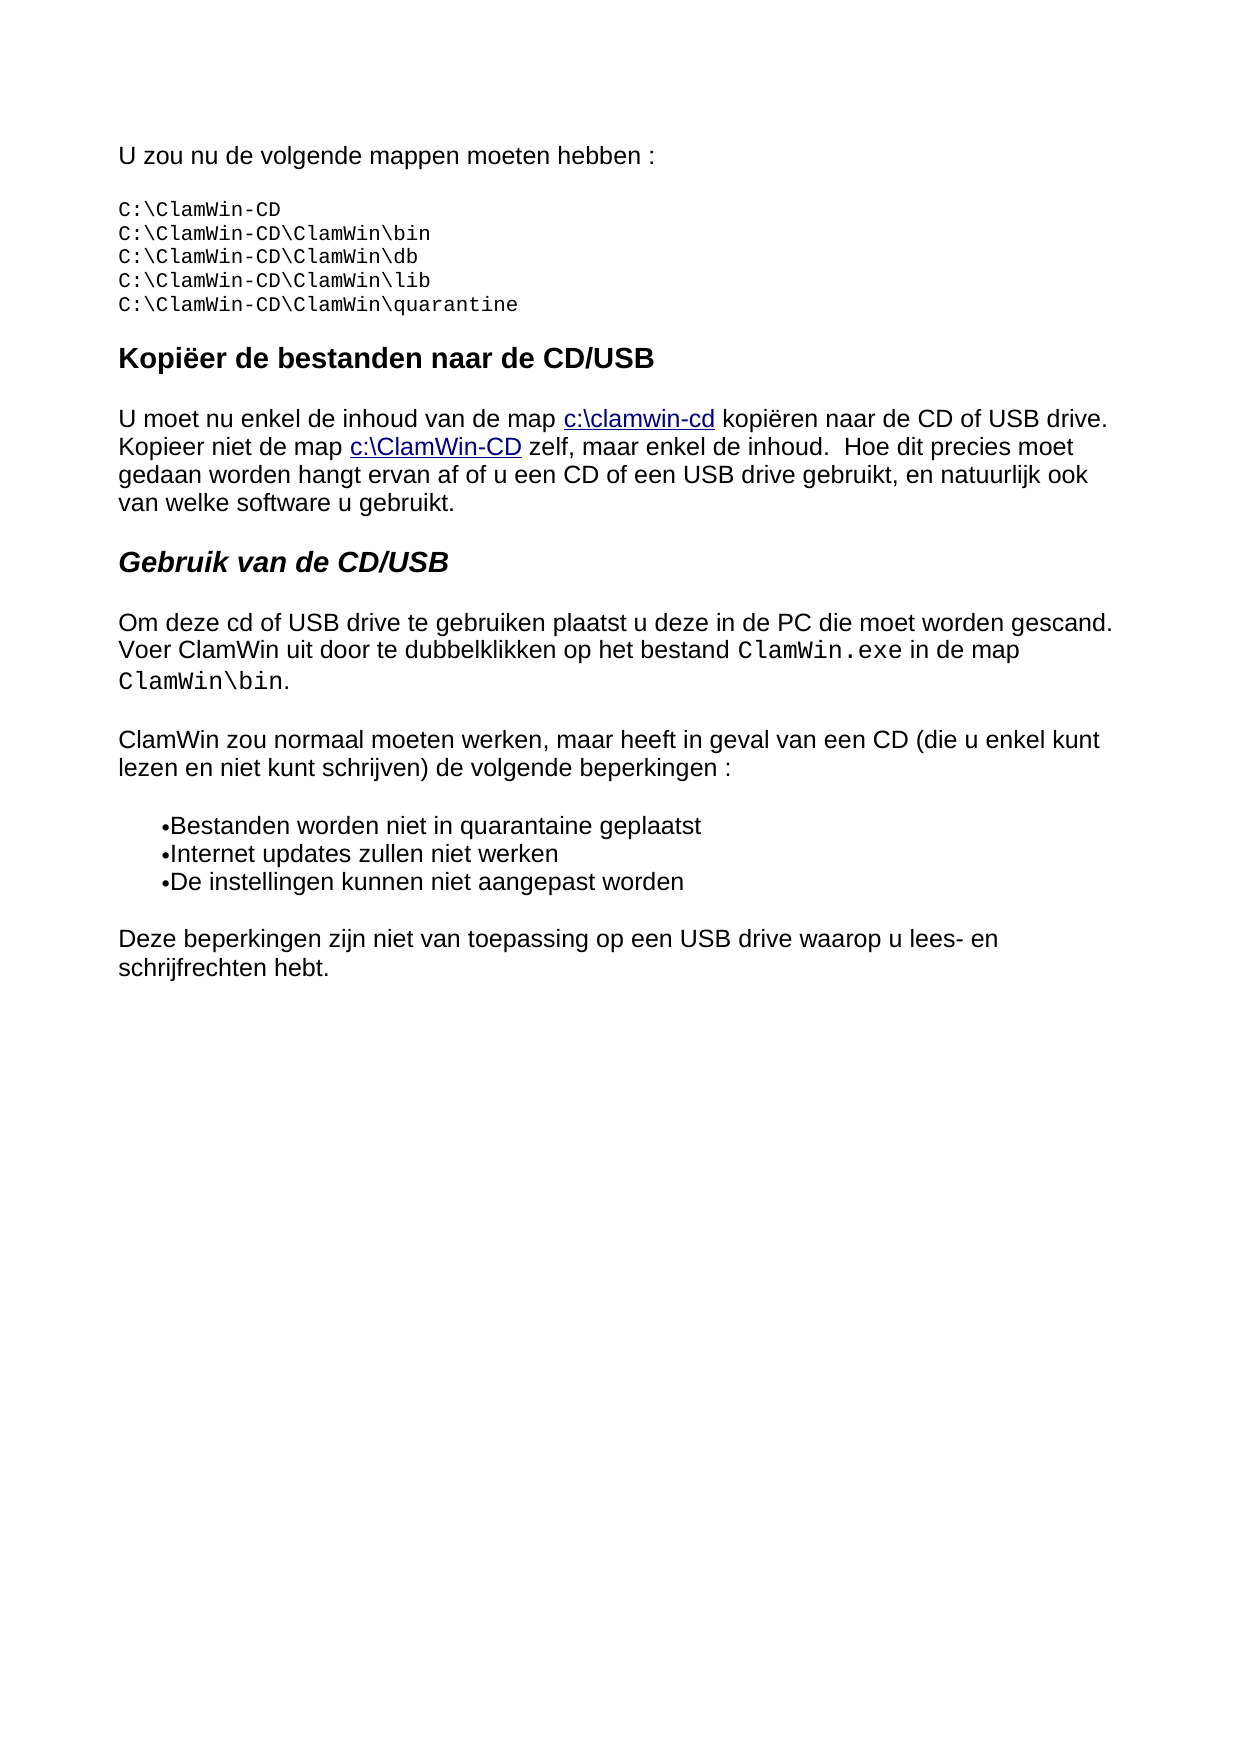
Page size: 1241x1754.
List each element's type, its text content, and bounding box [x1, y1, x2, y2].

text C:\ClamWin-CD\ClamWin\db [118, 247, 1122, 270]
text C:\ClamWin-CD [118, 199, 1122, 223]
subtitle Kopiëer de bestanden naar de CD/USB [118, 342, 1122, 375]
text ClamWin zou normaal moeten werken, maar heeft in geval van een CD (die u enkel kunt lezen en niet kunt schrijven) de volgende beperkingen : [118, 726, 1122, 782]
list Internet updates zullen niet werken [162, 840, 1122, 868]
text Om deze cd of USB drive te gebruiken plaatst u deze in de PC die moet worden gescand. Voer ClamWin uit door te dubbelklikken op het bestand ClamWin.exe in de map ClamWin\bin. [118, 608, 1122, 697]
text U moet nu enkel de inhoud van de map c:\clamwin-cd kopiëren naar de CD of USB drive. Kopieer niet de map c:\ClamWin-CD zelf, maar enkel de inhoud. Hoe dit precies moet gedaan worden hangt ervan af of u een CD of een USB drive gebruikt, en natuurlijk ook van welke software u gebruikt. [118, 404, 1122, 517]
text C:\ClamWin-CD\ClamWin\lib [118, 270, 1122, 294]
text C:\ClamWin-CD\ClamWin\quarantine [118, 294, 1122, 317]
text Deze beperkingen zijn niet van toepassing op een USB drive waarop u lees- en schrijfrechten hebt. [118, 925, 1122, 981]
subtitle Gebruik van de CD/USB [118, 546, 1122, 579]
list Bestanden worden niet in quarantaine geplaatst [162, 812, 1122, 840]
text C:\ClamWin-CD\ClamWin\bin [118, 223, 1122, 247]
text U zou nu de volgende mappen moeten hebben : [118, 142, 1122, 170]
list De instellingen kunnen niet aangepast worden [162, 868, 1122, 896]
